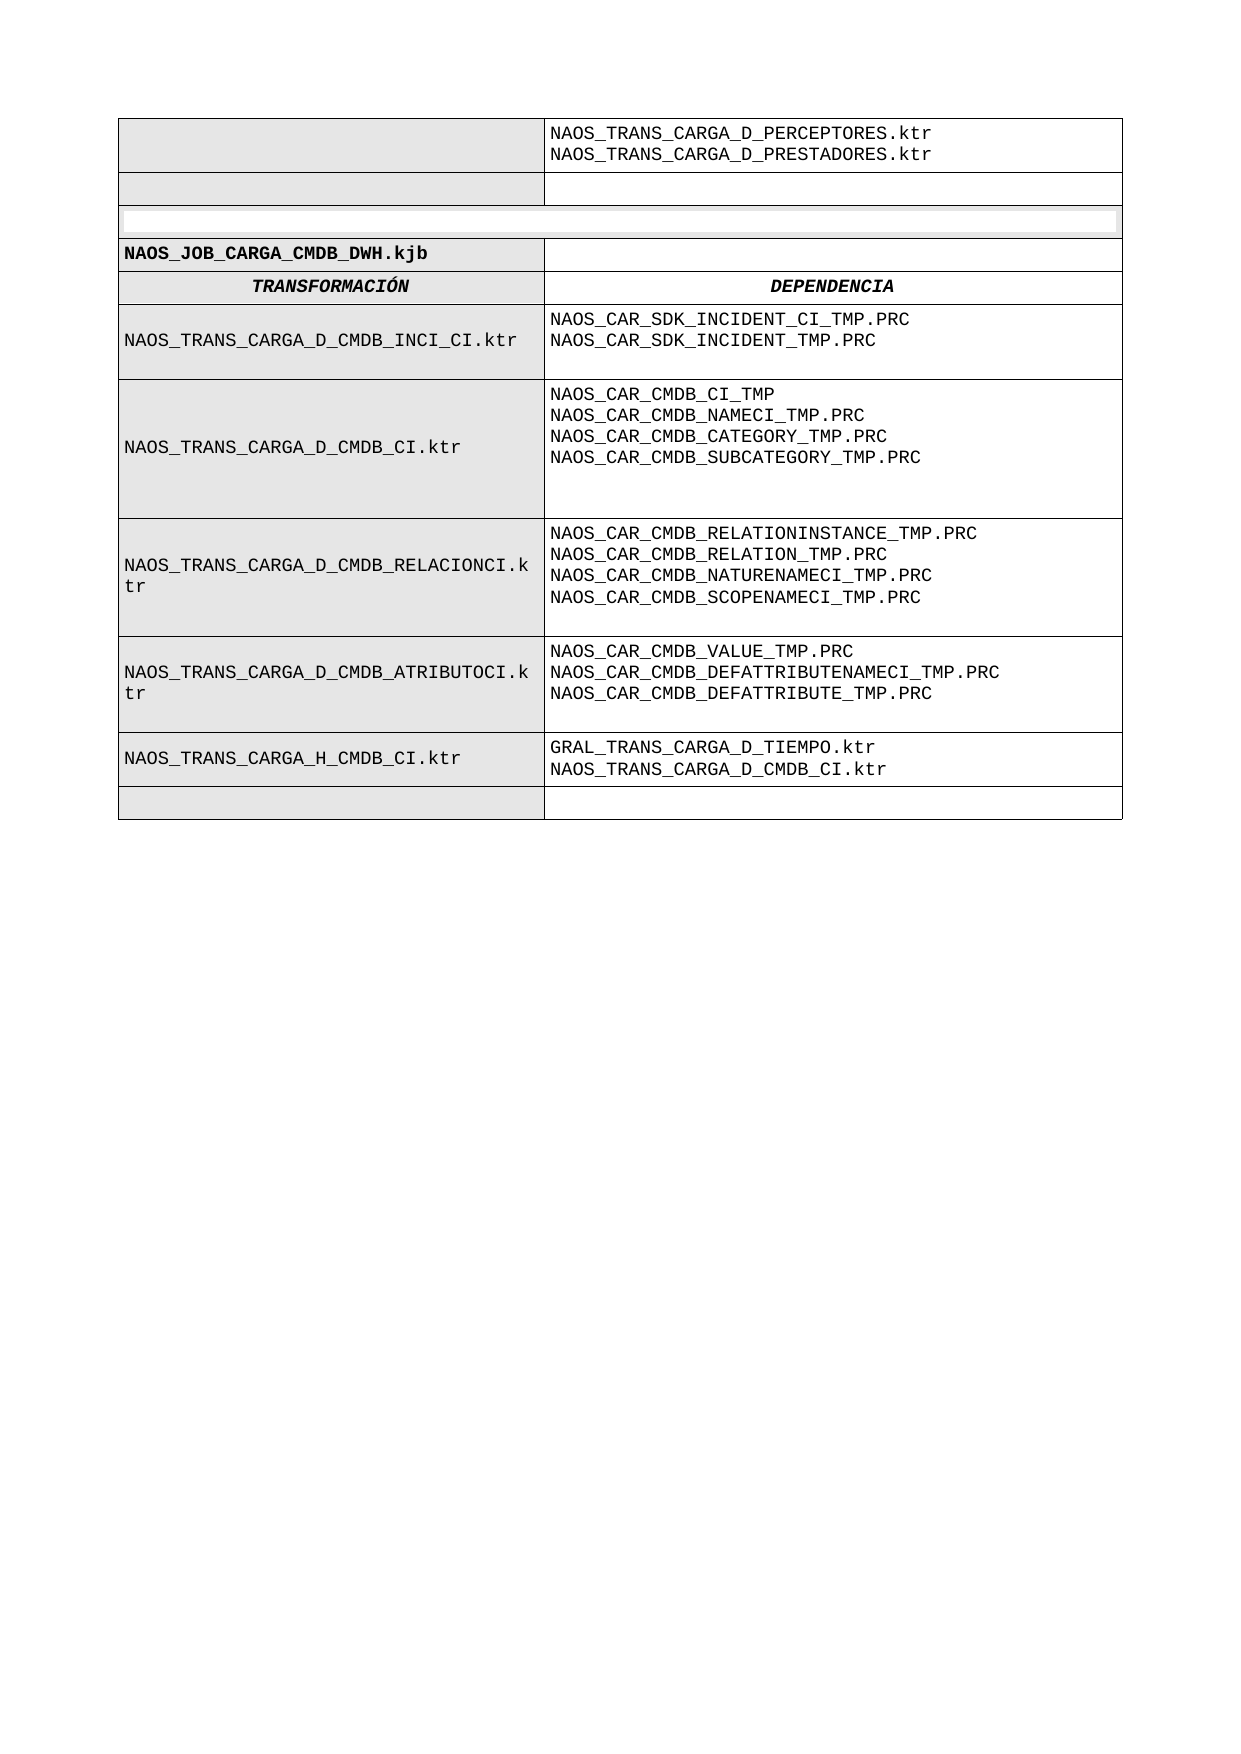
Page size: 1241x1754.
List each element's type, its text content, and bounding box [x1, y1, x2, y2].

table_cell [119, 173, 544, 205]
table_cell [119, 787, 544, 819]
table_cell GRAL_TRANS_CARGA_D_TIEMPO.ktr NAOS_TRANS_CARGA_D_CMDB_CI.ktr [545, 733, 1122, 786]
table_cell NAOS_TRANS_CARGA_D_CMDB_RELACIONCI.ktr [119, 519, 544, 636]
table_cell [545, 787, 1122, 819]
table_cell [545, 173, 1122, 205]
table_cell NAOS_TRANS_CARGA_D_CMDB_INCI_CI.ktr [119, 305, 544, 379]
table_cell NAOS_CAR_CMDB_CI_TMP NAOS_CAR_CMDB_NAMECI_TMP.PRC NAOS_CAR_CMDB_CATEGORY_TMP.PRC NAOS_CAR_CMDB_SUBCATEGORY_TMP.PRC [545, 380, 1122, 518]
table_cell NAOS_TRANS_CARGA_D_CMDB_CI.ktr [119, 380, 544, 518]
table_cell [545, 239, 1122, 271]
table_cell NAOS_TRANS_CARGA_D_PERCEPTORES.ktr NAOS_TRANS_CARGA_D_PRESTADORES.ktr [545, 119, 1122, 172]
table_cell NAOS_JOB_CARGA_CMDB_DWH.kjb [119, 239, 544, 271]
table_cell DEPENDENCIA [545, 272, 1122, 303]
table_cell NAOS_TRANS_CARGA_D_CMDB_ATRIBUTOCI.ktr [119, 637, 544, 732]
table_cell [119, 206, 1122, 238]
table_cell NAOS_TRANS_CARGA_H_CMDB_CI.ktr [119, 733, 544, 786]
table_cell TRANSFORMACIÓN [119, 272, 544, 303]
table_cell [119, 119, 544, 172]
table_cell NAOS_CAR_SDK_INCIDENT_CI_TMP.PRC NAOS_CAR_SDK_INCIDENT_TMP.PRC [545, 305, 1122, 379]
table_cell NAOS_CAR_CMDB_VALUE_TMP.PRC NAOS_CAR_CMDB_DEFATTRIBUTENAMECI_TMP.PRC NAOS_CAR_CMDB_DEFATTRIBUTE_TMP.PRC [545, 637, 1122, 732]
table_cell NAOS_CAR_CMDB_RELATIONINSTANCE_TMP.PRC NAOS_CAR_CMDB_RELATION_TMP.PRC NAOS_CAR_CMDB_NATURENAMECI_TMP.PRC NAOS_CAR_CMDB_SCOPENAMECI_TMP.PRC [545, 519, 1122, 636]
